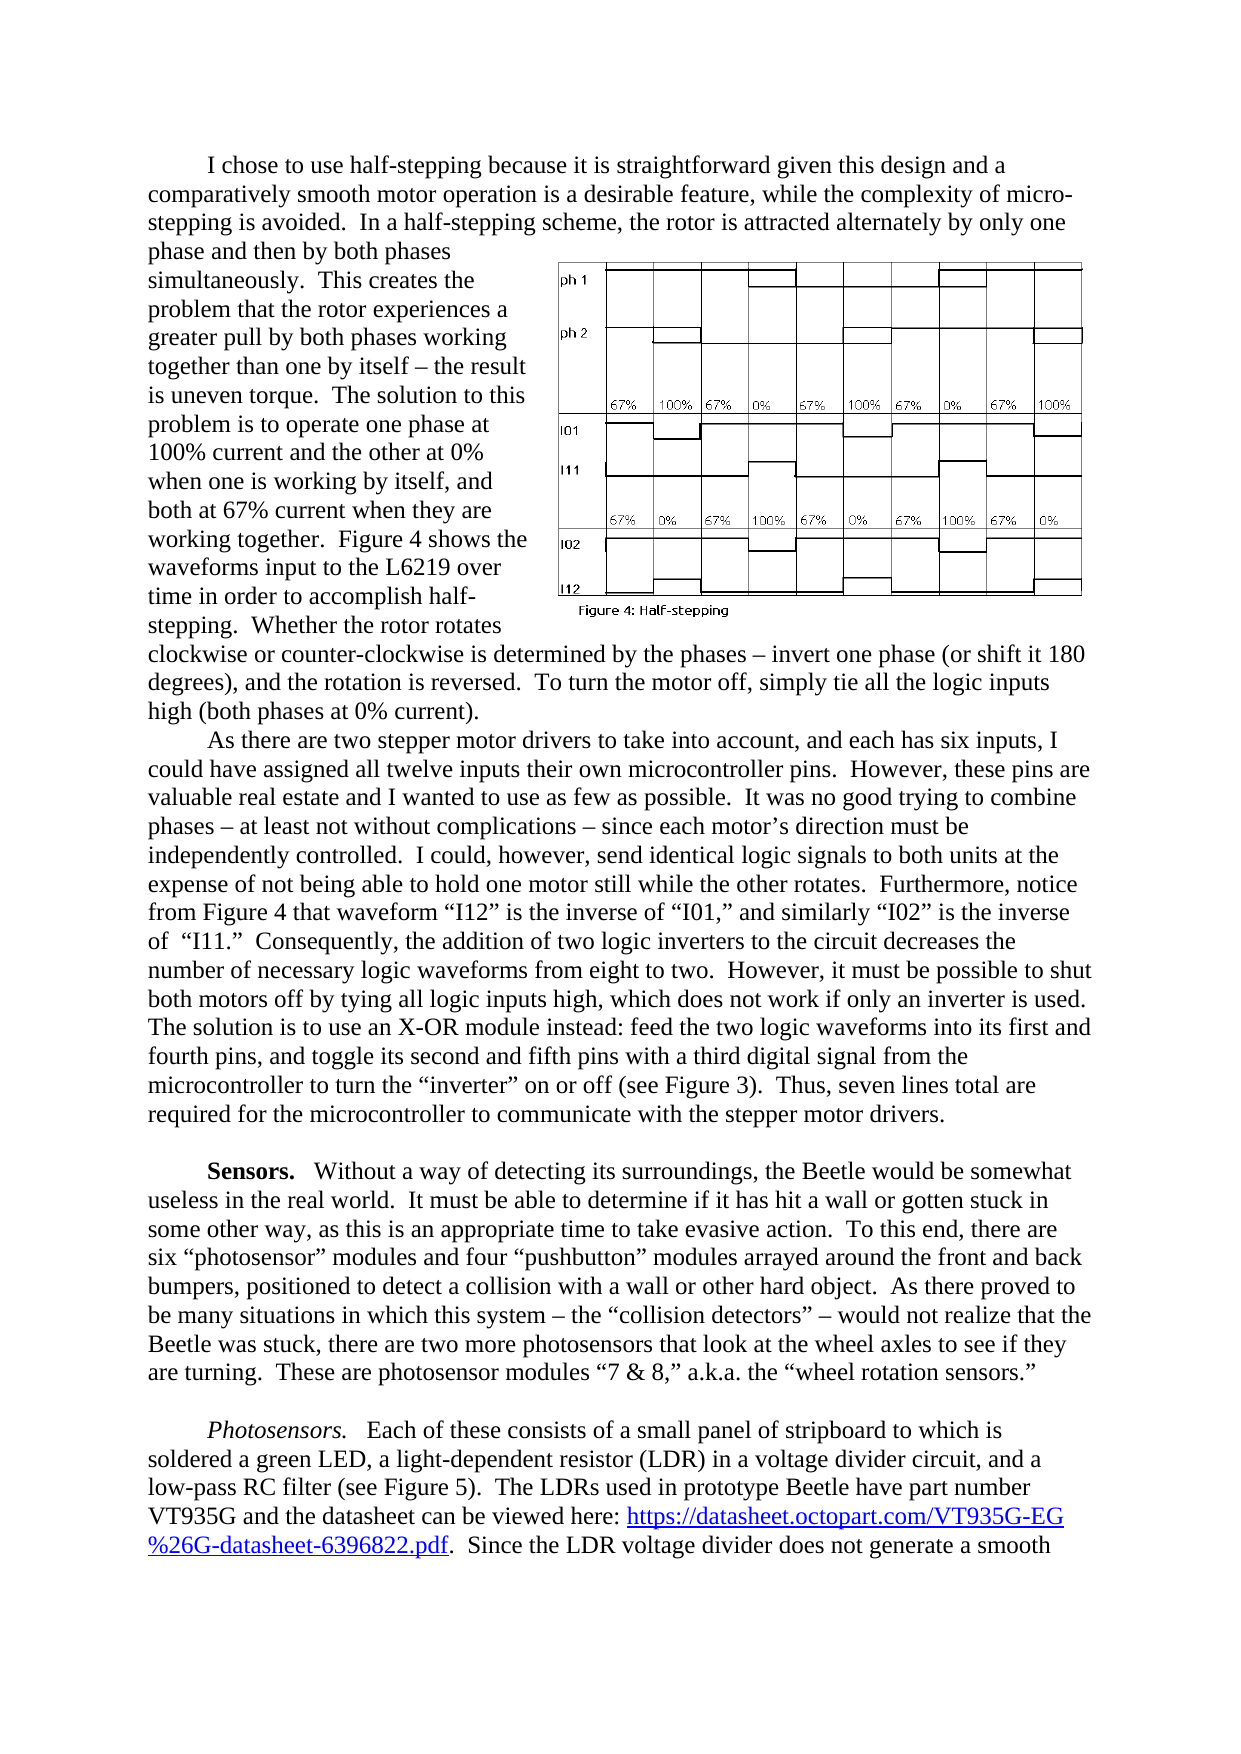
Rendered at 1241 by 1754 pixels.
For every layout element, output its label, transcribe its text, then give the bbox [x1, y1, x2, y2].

text I chose to use half-stepping because it is straightforward given this design and a comparatively smooth motor operation is a desirable feature, while the complexity of micro-stepping is avoided. In a half-stepping scheme, the rotor is attracted alternately by only one phase and then by both phases simultaneously. This creates the problem that the rotor experiences a greater pull by both phases working together than one by itself – the result is uneven torque. The solution to this problem is to operate one phase at 100% current and the other at 0% when one is working by itself, and both at 67% current when they are working together. Figure 4 shows the waveforms input to the L6219 over time in order to accomplish half-stepping. Whether the rotor rotates clockwise or counter-clockwise is determined by the phases – invert one phase (or shift it 180 degrees), and the rotation is reversed. To turn the motor off, simply tie all the logic inputs high (both phases at 0% current). [148, 150, 1092, 725]
text Photosensors. Each of these consists of a small panel of stripboard to which is soldered a green LED, a light-dependent resistor (LDR) in a voltage divider circuit, and a low-pass RC filter (see Figure 5). The LDRs used in prototype Beetle have part number VT935G and the datasheet can be viewed here: https://datasheet.octopart.com/VT935G-EG%26G-datasheet-6396822.pdf. Since the LDR voltage divider does not generate a smooth [148, 1415, 1092, 1559]
text As there are two stepper motor drivers to take into account, and each has six inputs, I could have assigned all twelve inputs their own microcontroller pins. However, these pins are valuable real estate and I wanted to use as few as possible. It was no good trying to combine phases – at least not without complications – since each motor’s direction must be independently controlled. I could, however, send identical logic signals to both units at the expense of not being able to hold one motor still while the other rotates. Furthermore, notice from Figure 4 that waveform “I12” is the inverse of “I01,” and similarly “I02” is the inverse of “I11.” Consequently, the addition of two logic inverters to the circuit decreases the number of necessary logic waveforms from eight to two. However, it must be possible to shut both motors off by tying all logic inputs high, which does not work if only an inverter is used. The solution is to use an X-OR module instead: feed the two logic waveforms into its first and fourth pins, and toggle its second and fifth pins with a third digital signal from the microcontroller to turn the “inverter” on or off (see Figure 3). Thus, seven lines total are required for the microcontroller to communicate with the stepper motor drivers. [148, 725, 1092, 1127]
text Sensors. Without a way of detecting its surroundings, the Beetle would be somewhat useless in the real world. It must be able to determine if it has hit a wall or gotten stuck in some other way, as this is an appropriate time to take evasive action. To this end, there are six “photosensor” modules and four “pushbutton” modules arrayed around the front and back bumpers, positioned to detect a collision with a wall or other hard object. As there proved to be many situations in which this system – the “collision detectors” – would not realize that the Beetle was stuck, there are two more photosensors that look at the wheel axles to see if they are turning. These are photosensor modules “7 & 8,” a.k.a. the “wheel rotation sensors.” [148, 1156, 1092, 1386]
